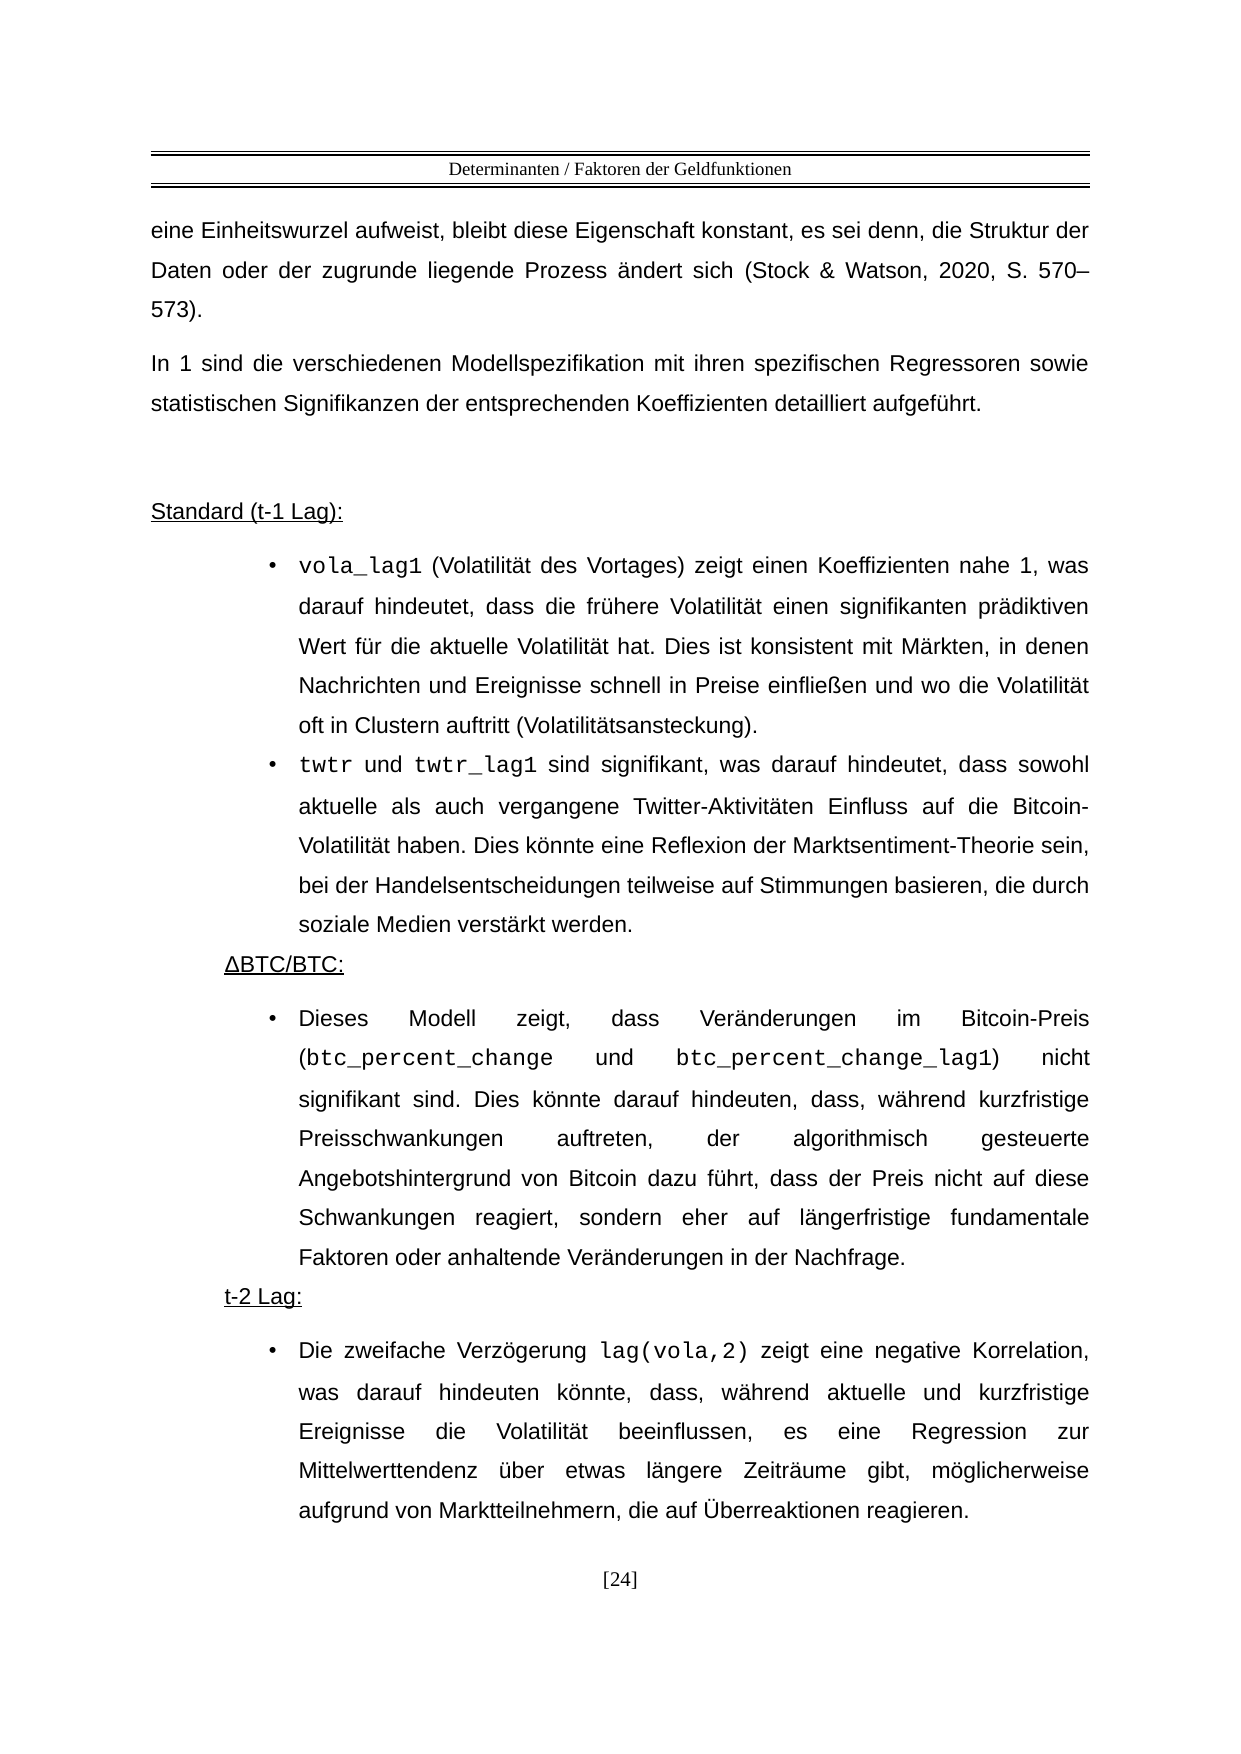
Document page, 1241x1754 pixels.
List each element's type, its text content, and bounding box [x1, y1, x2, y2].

list Die zweifache Verzögerung lag(vola,2) zeigt eine negative Korrelation, was darauf hindeuten könnte, dass, während aktuelle und kurzfristige Ereignisse die Volatilität beeinflussen, es eine Regression zur Mittelwerttendenz über etwas längere Zeiträume gibt, möglicherweise aufgrund von Marktteilnehmern, die auf Überreaktionen reagieren. [269, 1337, 1090, 1523]
text Standard (t-1 Lag): [151, 498, 1090, 524]
list twtr und twtr_lag1 sind signifikant, was darauf hindeutet, dass sowohl aktuelle als auch vergangene Twitter-Aktivitäten Einfluss auf die Bitcoin-Volatilität haben. Dies könnte eine Reflexion der Marktsentiment-Theorie sein, bei der Handelsentscheidungen teilweise auf Stimmungen basieren, die durch [269, 751, 1090, 898]
list Dieses Modell zeigt, dass Veränderungen im Bitcoin-Preis (btc_percent_change und btc_percent_change_lag1) nicht signifikant sind. Dies könnte darauf hindeuten, dass, während kurzfristige Preisschwankungen auftreten, der algorithmisch gesteuerte Angebotshintergrund von Bitcoin dazu führt, dass der Preis nicht auf diese Schwankungen reagiert, sondern eher auf längerfristige fundamentale Faktoren oder anhaltende Veränderungen in der Nachfrage. [269, 1005, 1090, 1270]
list soziale Medien verstärkt werden. [269, 911, 1090, 937]
text eine Einheitswurzel aufweist, bleibt diese Eigenschaft konstant, es sei denn, die Struktur der Daten oder der zugrunde liegende Prozess ändert sich (Stock & Watson, 2020, S. 570–573). [151, 217, 1090, 322]
list vola_lag1 (Volatilität des Vortages) zeigt einen Koeffizienten nahe 1, was darauf hindeutet, dass die frühere Volatilität einen signifikanten prädiktiven Wert für die aktuelle Volatilität hat. Dies ist konsistent mit Märkten, in denen Nachrichten und Ereignisse schnell in Preise einfließen und wo die Volatilität oft in Clustern auftritt (Volatilitätsansteckung). [269, 552, 1090, 738]
list ΔBTC/BTC: [195, 951, 1090, 977]
text In Tabelle 1 sind die verschiedenen Modellspezifikation mit ihren spezifischen Regressoren sowie statistischen Signifikanzen der entsprechenden Koeffizienten detailliert aufgeführt. [151, 350, 1090, 416]
list t-2 Lag: [195, 1283, 1090, 1309]
